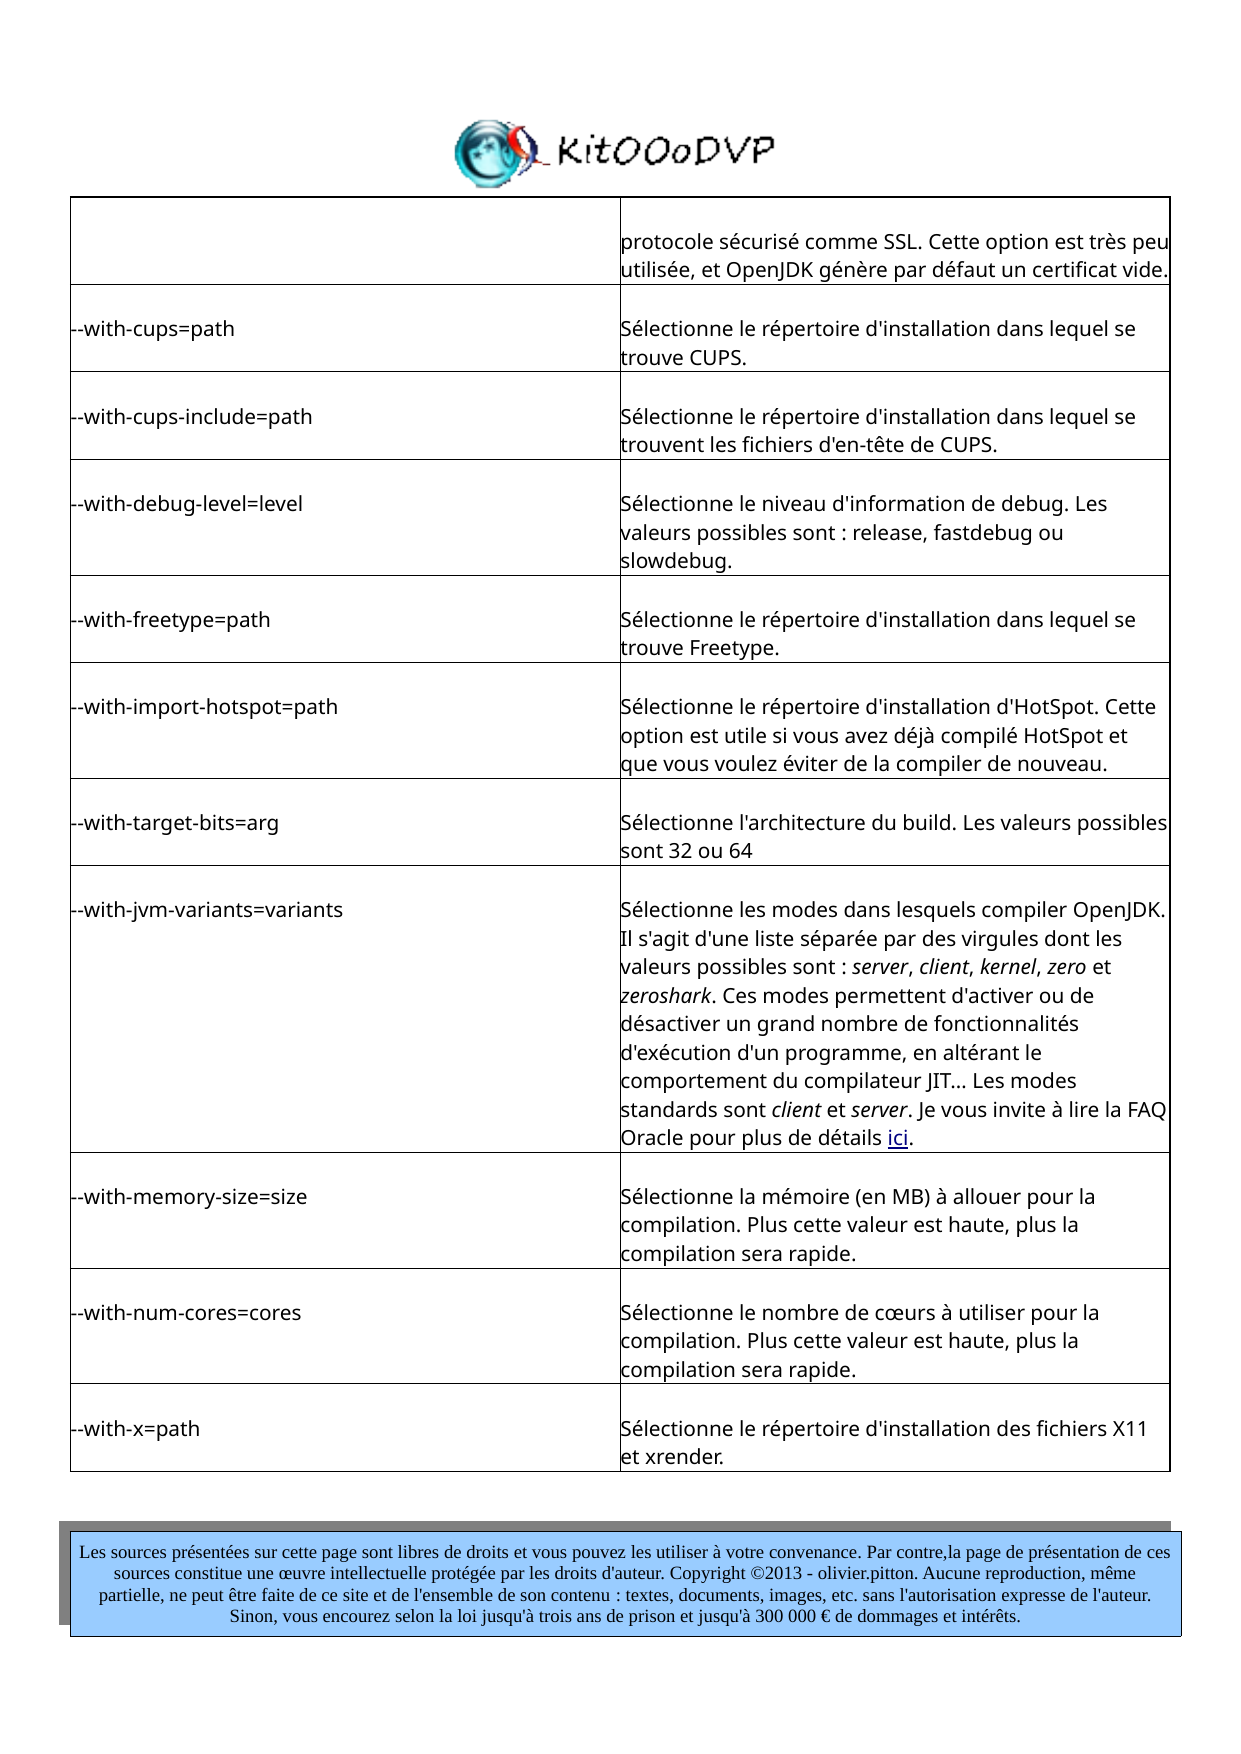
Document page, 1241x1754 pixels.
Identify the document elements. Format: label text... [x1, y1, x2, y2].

table_cell Sélectionne le niveau d'information de debug. Les valeurs possibles sont : release, fastdebug ou slowdebug. [621, 460, 1169, 574]
table_cell [71, 198, 620, 284]
table_cell --with-target-bits=arg [71, 779, 620, 865]
table_cell Sélectionne le répertoire d'installation dans lequel se trouve Freetype. [621, 576, 1169, 662]
table_cell --with-jvm-variants=variants [71, 866, 620, 1152]
table_cell Sélectionne la mémoire (en MB) à allouer pour la compilation. Plus cette valeur est haute, plus la compilation sera rapide. [621, 1153, 1169, 1267]
table_cell --with-freetype=path [71, 576, 620, 662]
table_cell Sélectionne l'architecture du build. Les valeurs possibles sont 32 ou 64 [621, 779, 1169, 865]
table_cell --with-num-cores=cores [71, 1269, 620, 1383]
table_cell --with-x=path [71, 1384, 620, 1471]
table_cell --with-memory-size=size [71, 1153, 620, 1267]
table_cell Sélectionne le répertoire d'installation dans lequel se trouvent les fichiers d'en-tête de CUPS. [621, 372, 1169, 459]
table_cell Sélectionne le nombre de cœurs à utiliser pour la compilation. Plus cette valeur est haute, plus la compilation sera rapide. [621, 1269, 1169, 1383]
table_cell --with-import-hotspot=path [71, 663, 620, 778]
picture [453, 118, 781, 191]
table_cell --with-cups-include=path [71, 372, 620, 459]
table_cell protocole sécurisé comme SSL. Cette option est très peu utilisée, et OpenJDK génère par défaut un certificat vide. [621, 198, 1169, 284]
table_cell Sélectionne le répertoire d'installation d'HotSpot. Cette option est utile si vous avez déjà compilé HotSpot et que vous voulez éviter de la compiler de nouveau. [621, 663, 1169, 778]
table_cell --with-debug-level=level [71, 460, 620, 574]
table_cell Sélectionne le répertoire d'installation des fichiers X11 et xrender. [621, 1384, 1169, 1471]
table_cell --with-cups=path [71, 285, 620, 371]
table_cell Sélectionne les modes dans lesquels compiler OpenJDK. Il s'agit d'une liste séparée par des virgules dont les valeurs possibles sont : server, client, kernel, zero et zeroshark. Ces modes permettent d'activer ou de désactiver un grand nombre de fonctionnalités d'exécution d'un programme, en altérant le comportement du compilateur JIT… Les modes standards sont client et server. Je vous invite à lire la FAQ Oracle pour plus de détails ici. [621, 866, 1169, 1152]
table_cell Sélectionne le répertoire d'installation dans lequel se trouve CUPS. [621, 285, 1169, 371]
